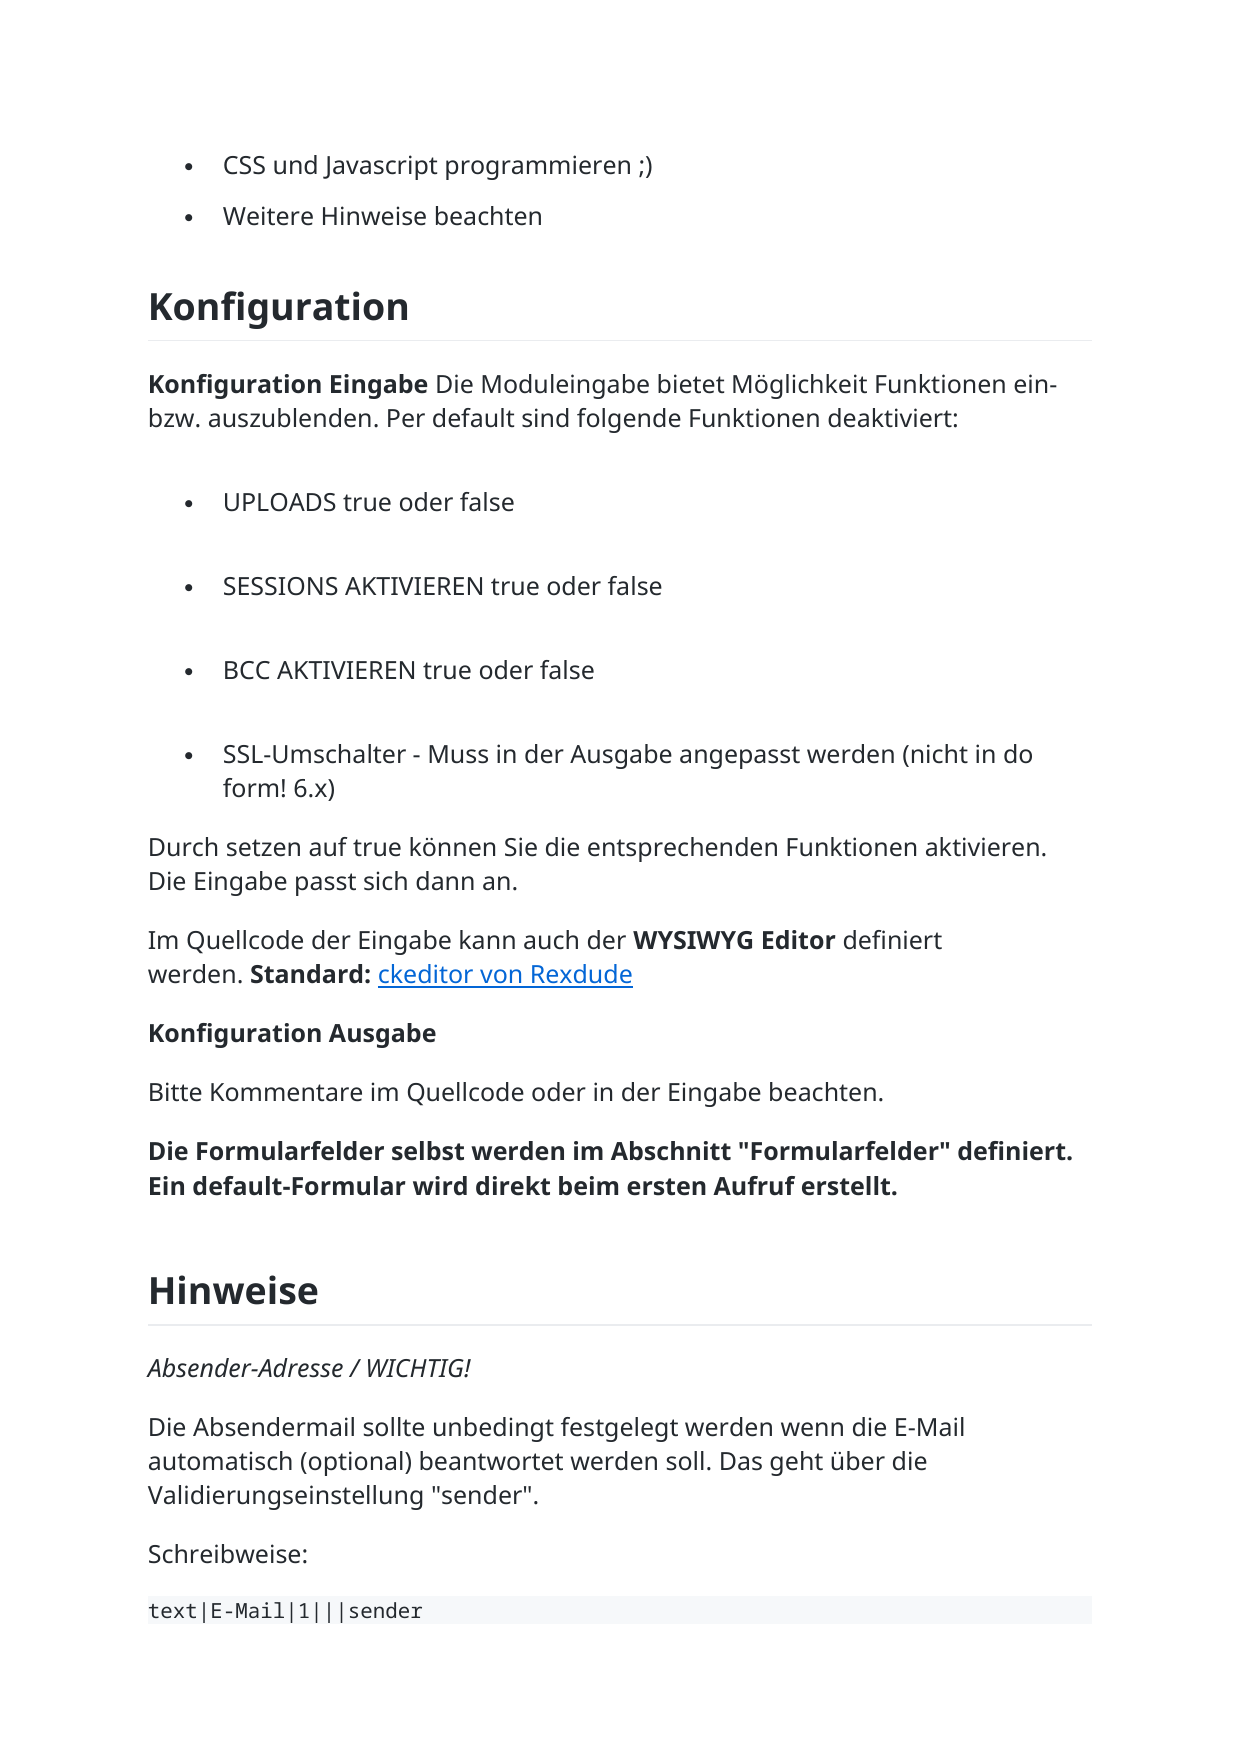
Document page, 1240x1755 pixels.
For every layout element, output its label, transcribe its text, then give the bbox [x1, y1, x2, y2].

text Konfiguration Ausgabe [148, 1016, 1092, 1050]
list Weitere Hinweise beachten [185, 198, 1092, 232]
text Bitte Kommentare im Quellcode oder in der Eingabe beachten. [148, 1075, 1092, 1109]
text Absender-Adresse / WICHTIG! [148, 1351, 1092, 1385]
list BCC AKTIVIEREN true oder false [185, 652, 1092, 687]
list SESSIONS AKTIVIEREN true oder false [185, 568, 1092, 602]
subtitle Konfiguration [148, 280, 1092, 340]
list CSS und Javascript programmieren ;) [185, 148, 1092, 182]
text Die Formularfelder selbst werden im Abschnitt "Formularfelder" definiert. Ein default-Formular wird direkt beim ersten Aufruf erstellt. [148, 1134, 1092, 1202]
text Die Absendermail sollte unbedingt festgelegt werden wenn die E-Mail automatisch (optional) beantwortet werden soll. Das geht über die Validierungseinstellung "sender". [148, 1410, 1092, 1512]
text Konfiguration Eingabe Die Moduleingabe bietet Möglichkeit Funktionen ein- bzw. auszublenden. Per default sind folgende Funktionen deaktiviert: [148, 366, 1092, 434]
subtitle Hinweise [148, 1265, 1092, 1324]
text Durch setzen auf true können Sie die entsprechenden Funktionen aktivieren. Die Eingabe passt sich dann an. [148, 830, 1092, 898]
list SSL-Umschalter - Muss in der Ausgabe angepasst werden (nicht in do form! 6.x) [185, 737, 1092, 805]
list UPLOADS true oder false [185, 484, 1092, 518]
text Im Quellcode der Eingabe kann auch der WYSIWYG Editor definiert werden. Standard: ckeditor von Rexdude [148, 923, 1092, 991]
text text|E-Mail|1|||sender [148, 1596, 1092, 1624]
text Schreibweise: [148, 1537, 1092, 1571]
